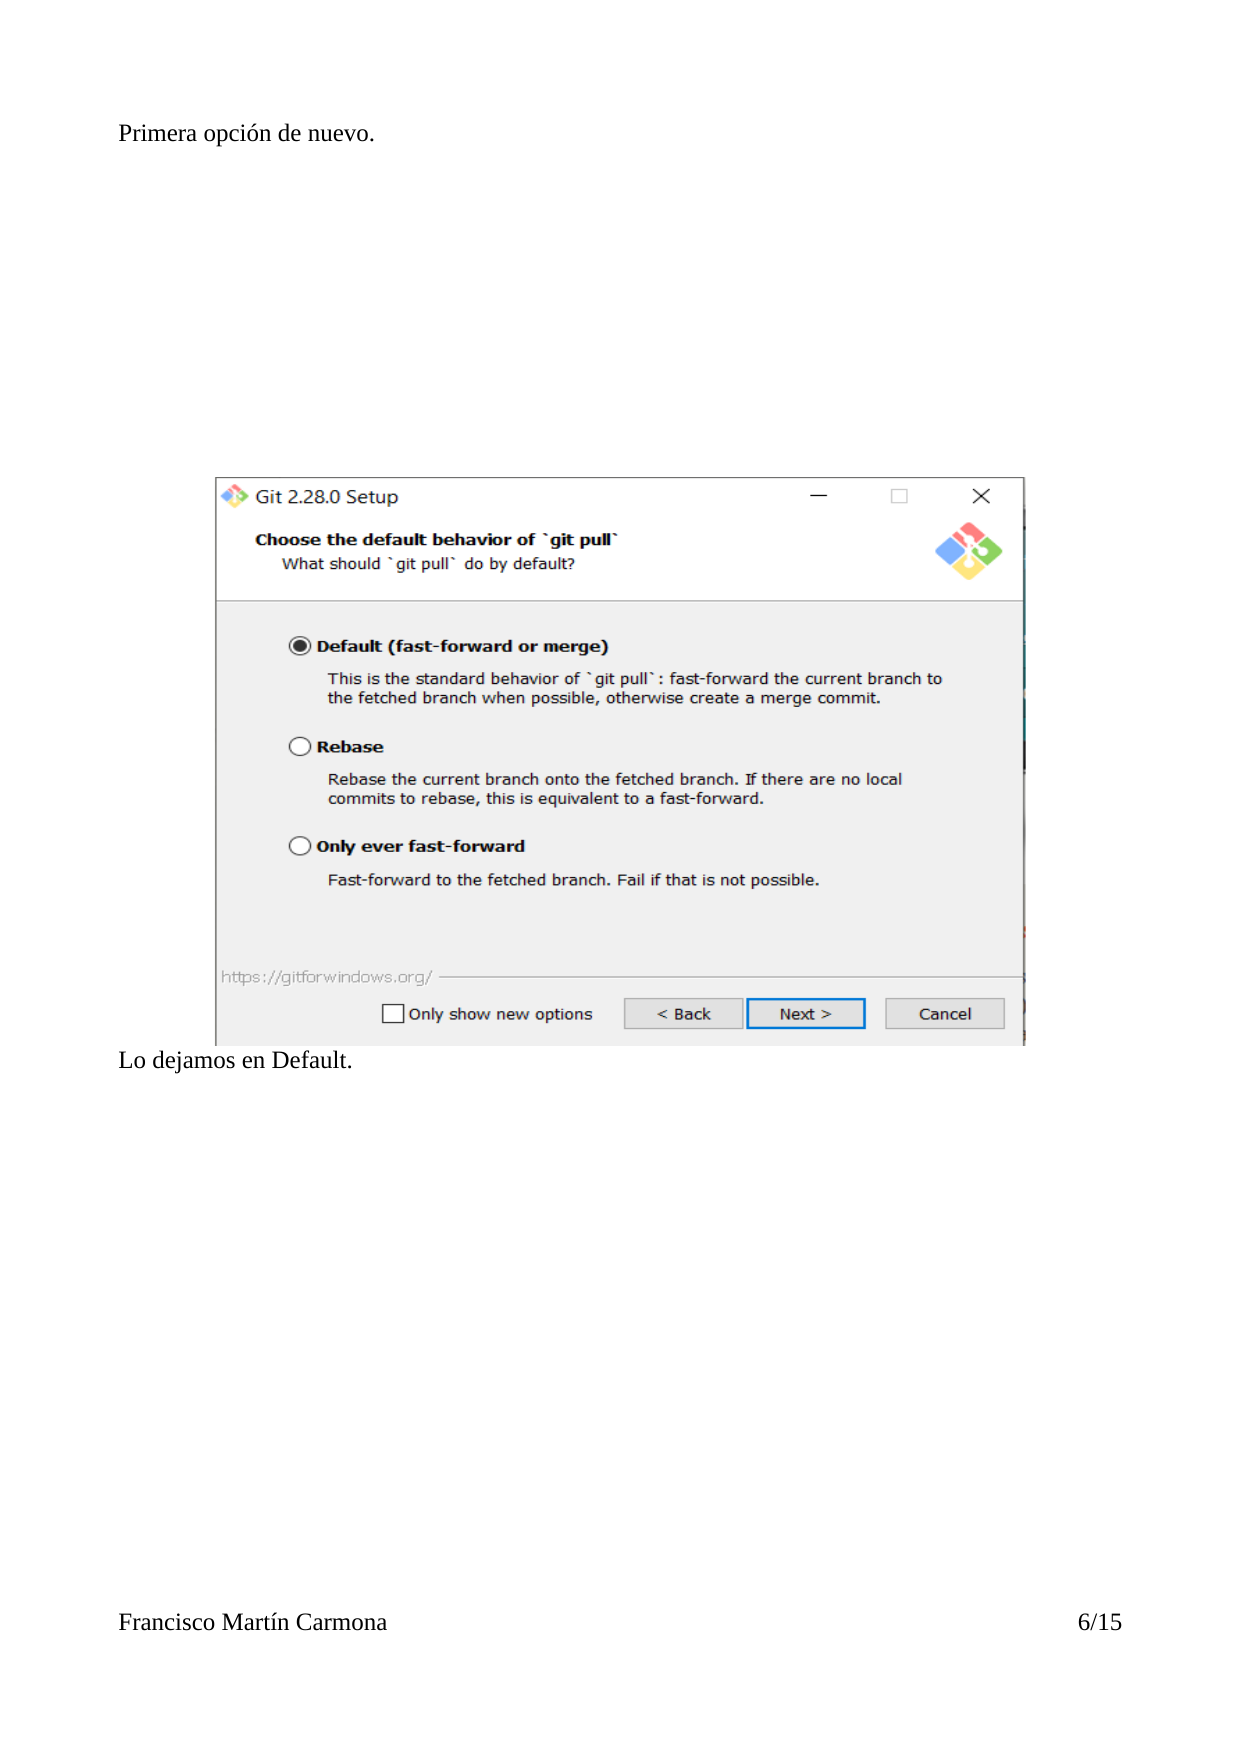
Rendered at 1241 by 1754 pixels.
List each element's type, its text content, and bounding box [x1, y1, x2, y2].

text Primera opción de nuevo. [118, 118, 1122, 147]
text Lo dejamos en Default. [118, 477, 1122, 1074]
picture [214, 477, 1026, 1046]
